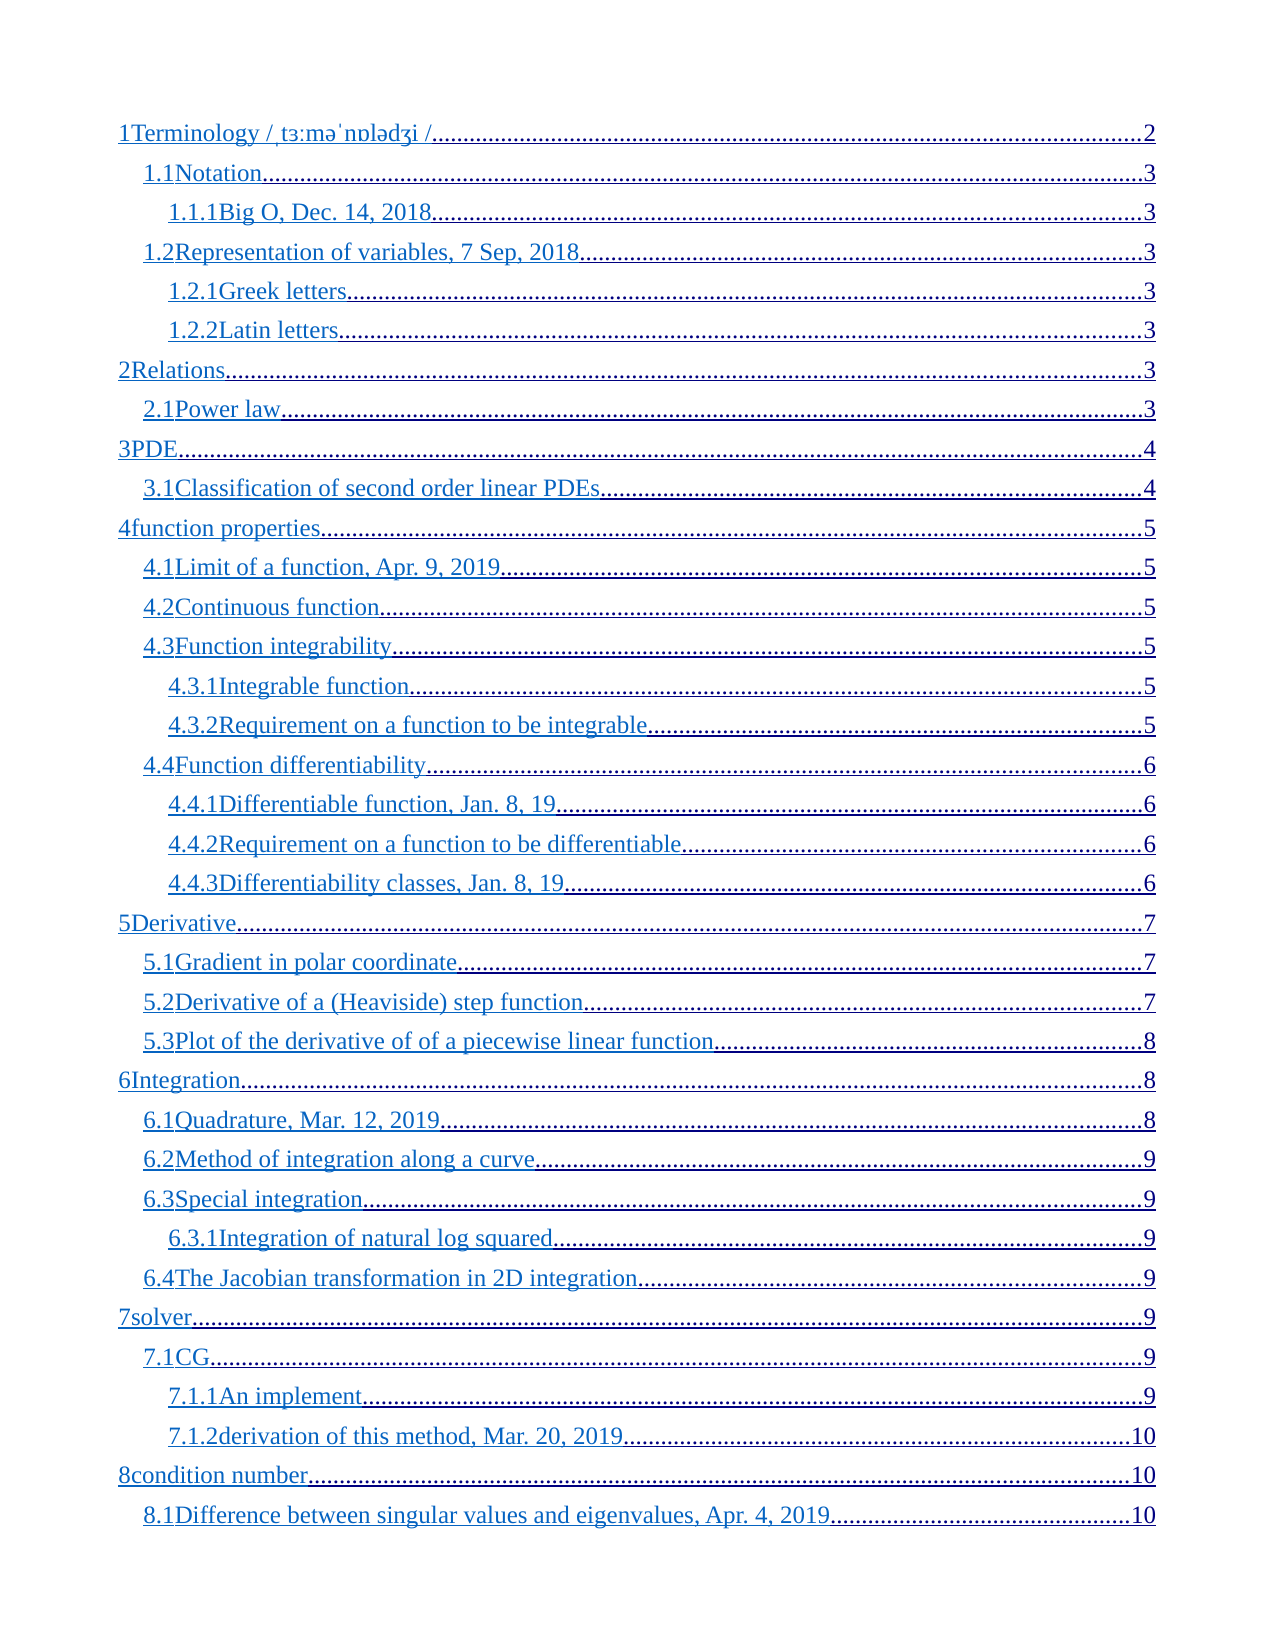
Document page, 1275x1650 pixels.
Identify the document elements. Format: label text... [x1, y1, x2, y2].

text 3.1 Classification of second order linear PDEs 4 [143, 473, 1157, 502]
text 1 Terminology /ˌtɜːməˈnɒlədʒi / 2 [118, 118, 1157, 147]
text 7.1.1 An implement 9 [168, 1381, 1157, 1411]
text 1.2.2 Latin letters 3 [168, 316, 1157, 344]
text 7.1.2 derivation of this method, Mar. 20, 2019 10 [168, 1421, 1157, 1450]
text 4.4.3 Differentiability classes, Jan. 8, 19 6 [168, 868, 1157, 897]
text 1.2 Representation of variables, 7 Sep, 2018 3 [143, 237, 1157, 266]
text 3 PDE 4 [118, 434, 1157, 463]
text 4.1 Limit of a function, Apr. 9, 2019 5 [143, 552, 1157, 581]
text 4.4.1 Differentiable function, Jan. 8, 19 6 [168, 789, 1157, 818]
text 4.3.1 Integrable function 5 [168, 671, 1157, 700]
text 1.1 Notation 3 [143, 158, 1157, 187]
text 6.3.1 Integration of natural log squared 9 [168, 1223, 1157, 1253]
text 5.1 Gradient in polar coordinate 7 [143, 947, 1157, 976]
text 4.4.2 Requirement on a function to be differentiable 6 [168, 829, 1157, 858]
text 2 Relations 3 [118, 355, 1157, 384]
text 5.2 Derivative of a (Heaviside) step function 7 [143, 987, 1157, 1016]
text 6 Integration 8 [118, 1066, 1157, 1095]
text 5 Derivative 7 [118, 908, 1157, 937]
text 7.1 CG 9 [143, 1342, 1157, 1371]
text 8 condition number 10 [118, 1460, 1157, 1489]
text 4.3 Function integrability 5 [143, 631, 1157, 660]
text 8.1 Difference between singular values and eigenvalues, Apr. 4, 2019 10 [143, 1500, 1157, 1529]
text 6.4 The Jacobian transformation in 2D integration 9 [143, 1263, 1157, 1292]
text 7 solver 9 [118, 1302, 1157, 1332]
text 1.2.1 Greek letters 3 [168, 276, 1157, 305]
text 6.1 Quadrature, Mar. 12, 2019 8 [143, 1105, 1157, 1134]
text 5.3 Plot of the derivative of of a piecewise linear function 8 [143, 1026, 1157, 1055]
text 6.3 Special integration 9 [143, 1184, 1157, 1213]
text 1.1.1 Big O, Dec. 14, 2018 3 [168, 197, 1157, 226]
text 4.3.2 Requirement on a function to be integrable 5 [168, 710, 1157, 739]
text 6.2 Method of integration along a curve 9 [143, 1144, 1157, 1174]
text 4.4 Function differentiability 6 [143, 750, 1157, 779]
text 4.2 Continuous function 5 [143, 592, 1157, 621]
text 2.1 Power law 3 [143, 394, 1157, 423]
text 4 function properties 5 [118, 513, 1157, 542]
